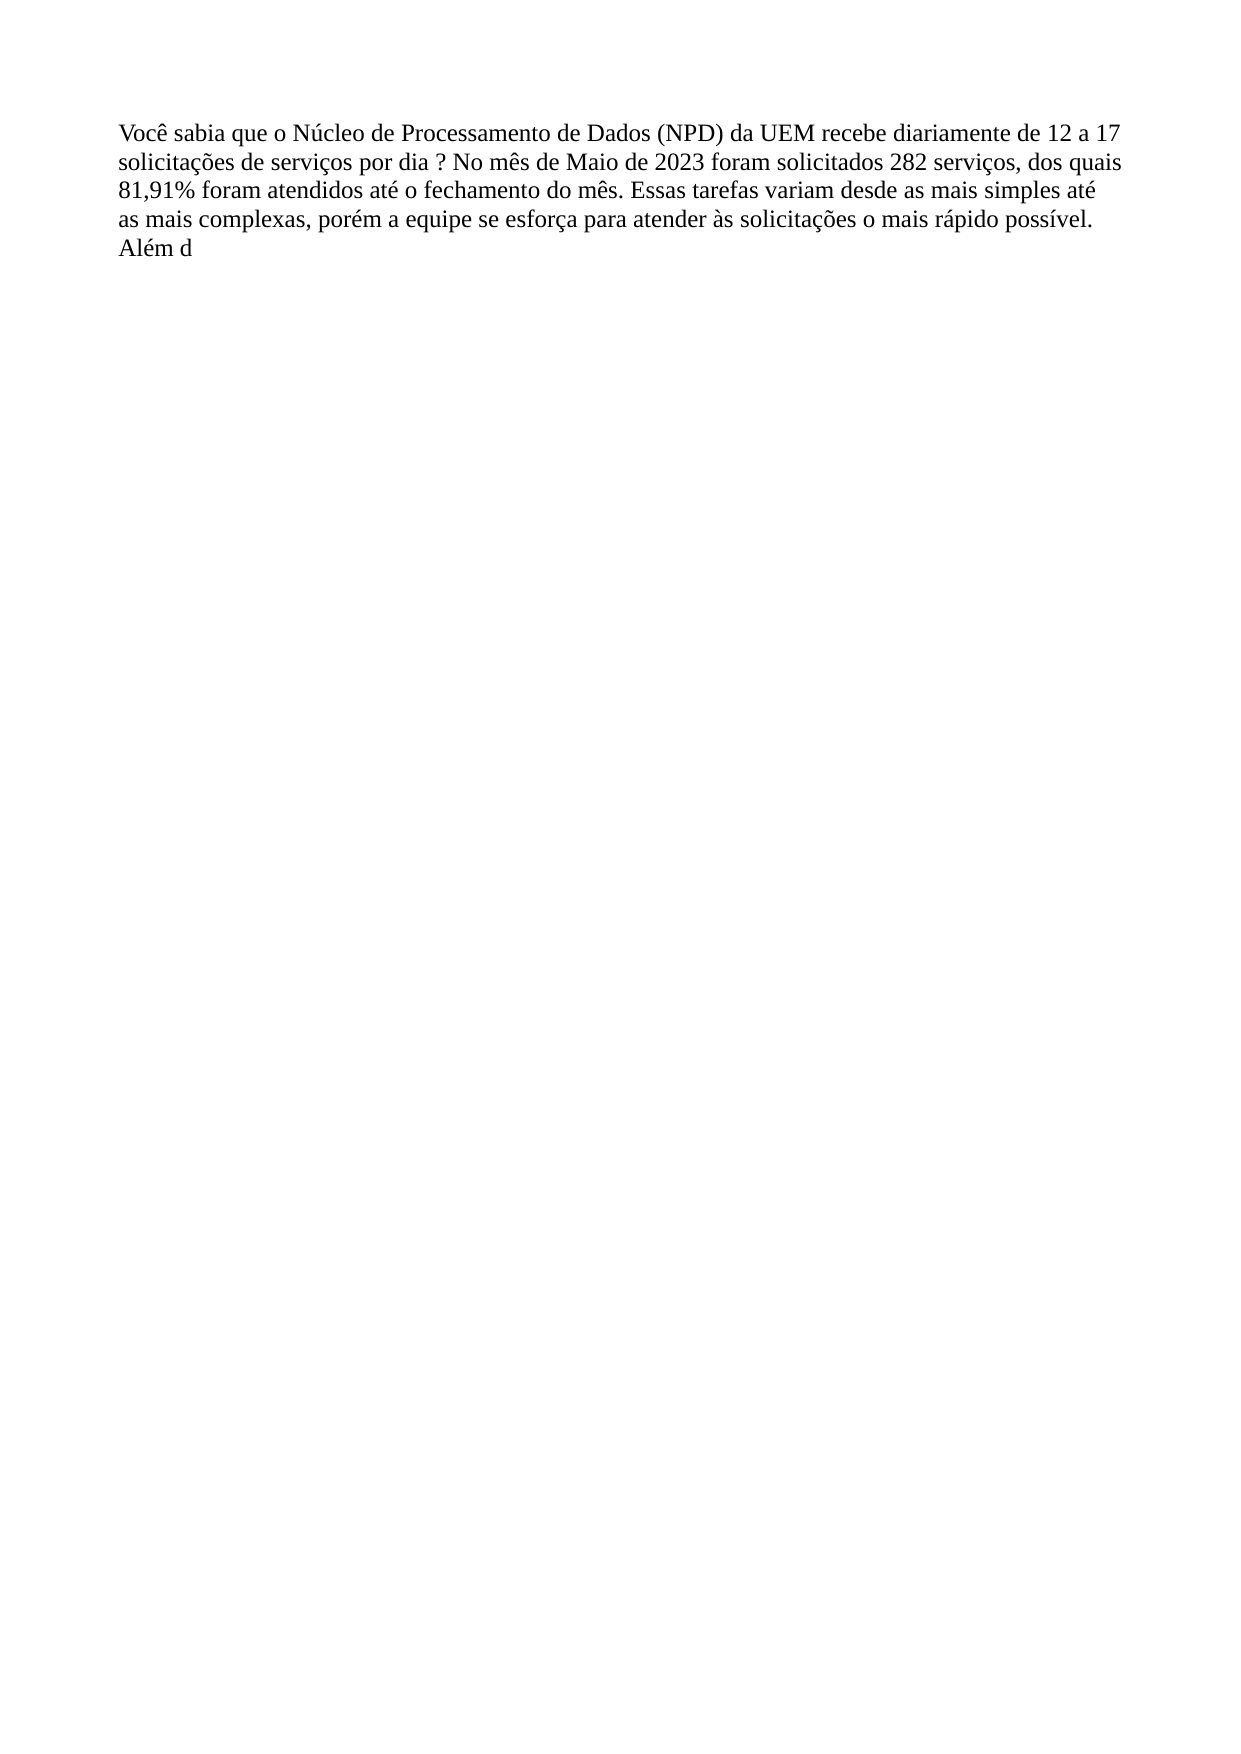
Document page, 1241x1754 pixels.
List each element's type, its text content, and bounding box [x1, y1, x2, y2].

text Você sabia que o Núcleo de Processamento de Dados (NPD) da UEM recebe diariamente de 12 a 17 solicitações de serviços por dia ? No mês de Maio de 2023 foram solicitados 282 serviços, dos quais 81,91% foram atendidos até o fechamento do mês. Essas tarefas variam desde as mais simples até as mais complexas, porém a equipe se esforça para atender às solicitações o mais rápido possível. Além d [118, 118, 1122, 262]
